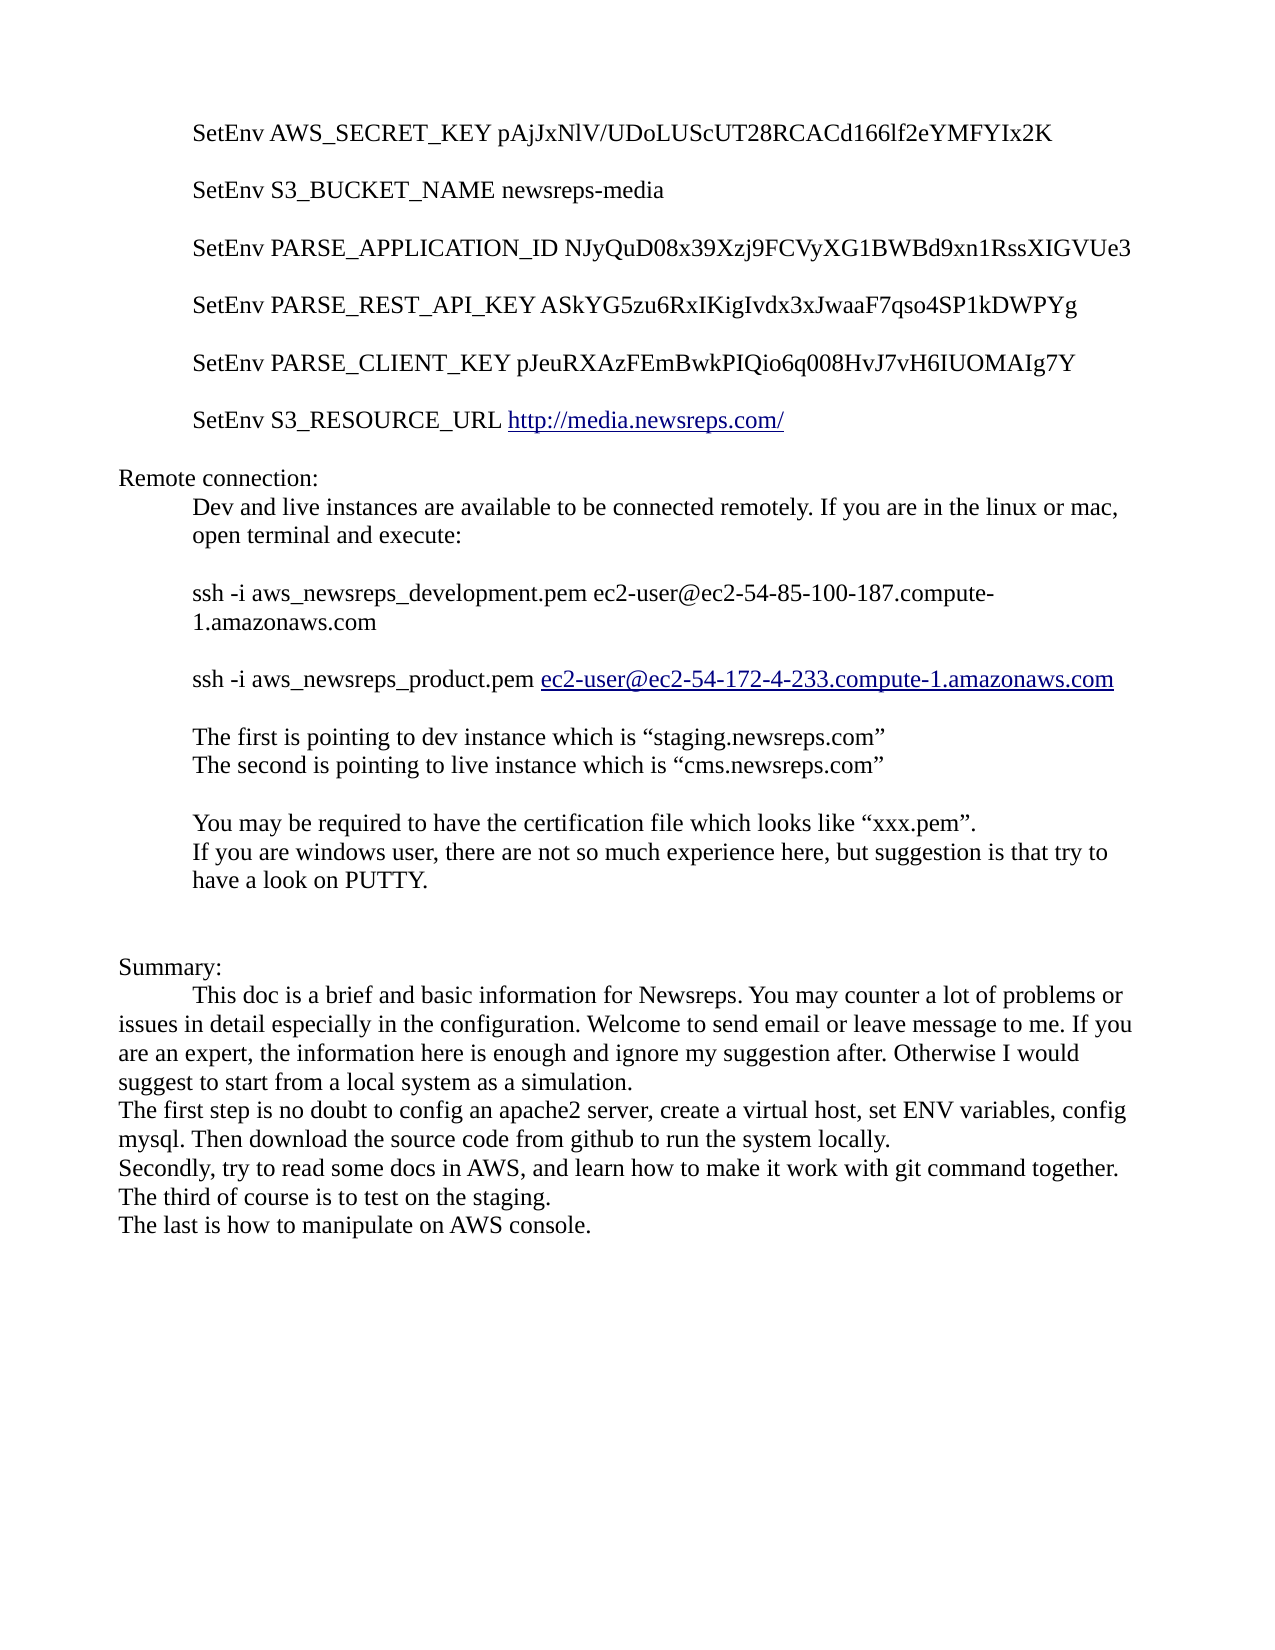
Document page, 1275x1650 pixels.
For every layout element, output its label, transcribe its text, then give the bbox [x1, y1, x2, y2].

text Remote connection: [118, 463, 1157, 492]
text You may be required to have the certification file which looks like “xxx.pem”. [192, 808, 1157, 837]
text The first step is no doubt to config an apache2 server, create a virtual host, set ENV variables, config mysql. Then download the source code from github to run the system locally. [118, 1096, 1157, 1153]
text SetEnv PARSE_CLIENT_KEY pJeuRXAzFEmBwkPIQio6q008HvJ7vH6IUOMAIg7Y [192, 348, 1157, 377]
text SetEnv AWS_SECRET_KEY pAjJxNlV/UDoLUScUT28RCACd166lf2eYMFYIx2K [192, 118, 1157, 147]
text SetEnv PARSE_REST_API_KEY ASkYG5zu6RxIKigIvdx3xJwaaF7qso4SP1kDWPYg [192, 291, 1157, 319]
text Dev and live instances are available to be connected remotely. If you are in the linux or mac, open terminal and execute: [192, 492, 1157, 549]
text This doc is a brief and basic information for Newsreps. You may counter a lot of problems or issues in detail especially in the configuration. Welcome to send email or leave message to me. If you are an expert, the information here is enough and ignore my suggestion after. Otherwise I would suggest to start from a local system as a simulation. [118, 981, 1157, 1096]
text Secondly, try to read some docs in AWS, and learn how to make it work with git command together. [118, 1153, 1157, 1182]
text SetEnv S3_BUCKET_NAME newsreps-media [192, 176, 1157, 204]
text SetEnv S3_RESOURCE_URL http://media.newsreps.com/ [192, 406, 1157, 434]
text SetEnv PARSE_APPLICATION_ID NJyQuD08x39Xzj9FCVyXG1BWBd9xn1RssXIGVUe3 [192, 233, 1157, 262]
text ssh -i aws_newsreps_product.pem ec2-user@ec2-54-172-4-233.compute-1.amazonaws.com [192, 664, 1157, 693]
text The second is pointing to live instance which is “cms.newsreps.com” [192, 751, 1157, 779]
text ssh -i aws_newsreps_development.pem ec2-user@ec2-54-85-100-187.compute-1.amazonaws.com [192, 578, 1157, 636]
text The last is how to manipulate on AWS console. [118, 1211, 1157, 1239]
text If you are windows user, there are not so much experience here, but suggestion is that try to have a look on PUTTY. [192, 837, 1157, 894]
text The third of course is to test on the staging. [118, 1182, 1157, 1211]
text Summary: [118, 952, 1157, 981]
text The first is pointing to dev instance which is “staging.newsreps.com” [192, 722, 1157, 751]
